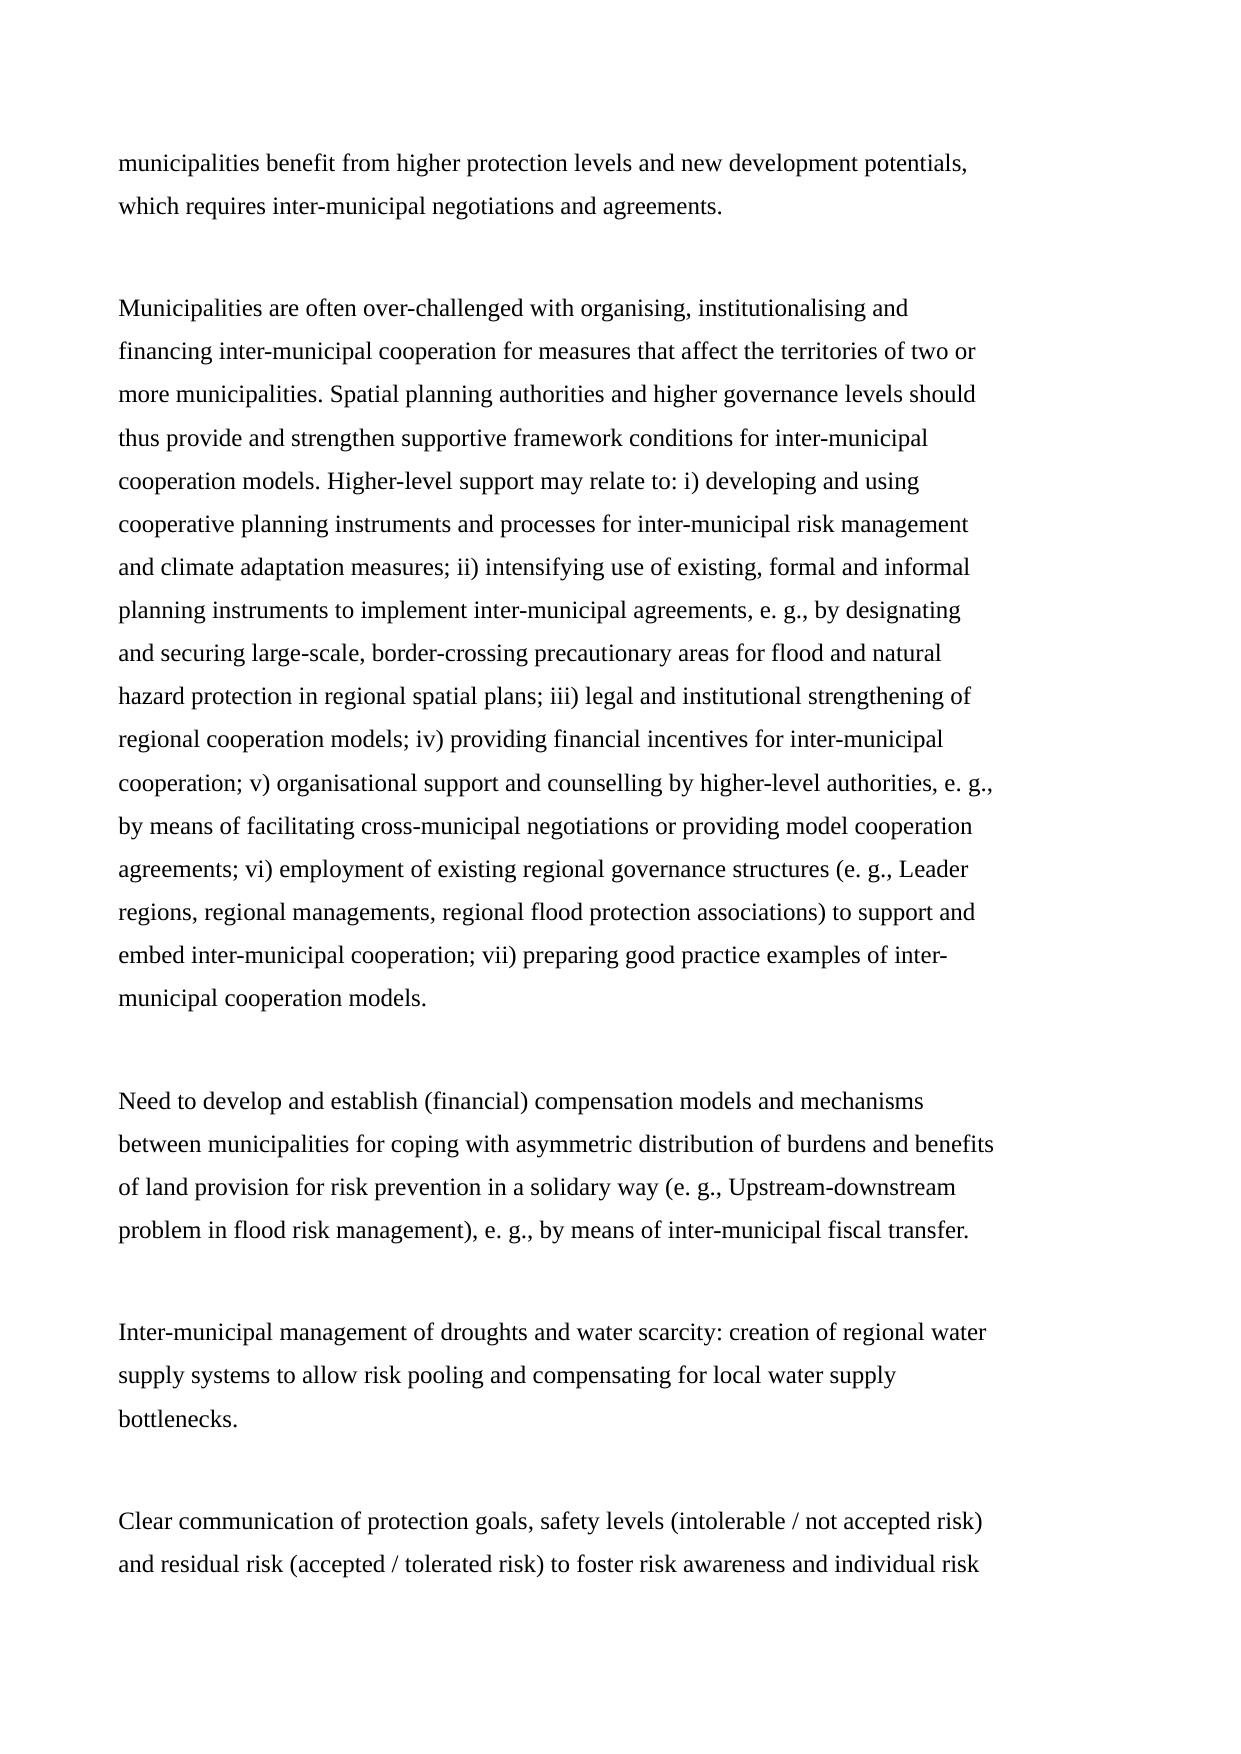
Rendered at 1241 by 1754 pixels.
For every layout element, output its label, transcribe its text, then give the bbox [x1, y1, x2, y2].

table_cell municipalities benefit from higher protection levels and new development potentials, which requires inter-municipal negotiations and agreements. [115, 118, 1004, 264]
table_cell Need to develop and establish (financial) compensation models and mechanisms between municipalities for coping with asymmetric distribution of burdens and benefits of land provision for risk prevention in a solidary way (e. g., Upstream-downstream problem in flood risk management), e. g., by means of inter-municipal fiscal transfer. [115, 1056, 1004, 1288]
table_cell Inter-municipal management of droughts and water scarcity: creation of regional water supply systems to allow risk pooling and compensating for local water supply bottlenecks. [115, 1288, 1004, 1476]
table_cell Clear communication of protection goals, safety levels (intolerable / not accepted risk) and residual risk (accepted / tolerated risk) to foster risk awareness and individual risk [115, 1476, 1004, 1578]
table_cell Municipalities are often over-challenged with organising, institutionalising and financing inter-municipal cooperation for measures that affect the territories of two or more municipalities. Spatial planning authorities and higher governance levels should thus provide and strengthen supportive framework conditions for inter-municipal cooperation models. Higher-level support may relate to: i) developing and using cooperative planning instruments and processes for inter-municipal risk management and climate adaptation measures; ii) intensifying use of existing, formal and informal planning instruments to implement inter-municipal agreements, e. g., by designating and securing large-scale, border-crossing precautionary areas for flood and natural hazard protection in regional spatial plans; iii) legal and institutional strengthening of regional cooperation models; iv) providing financial incentives for inter-municipal cooperation; v) organisational support and counselling by higher-level authorities, e. g., by means of facilitating cross-municipal negotiations or providing model cooperation agreements; vi) employment of existing regional governance structures (e. g., Leader regions, regional managements, regional flood protection associations) to support and embed inter-municipal cooperation; vii) preparing good practice examples of inter-municipal cooperation models. [115, 264, 1004, 1056]
